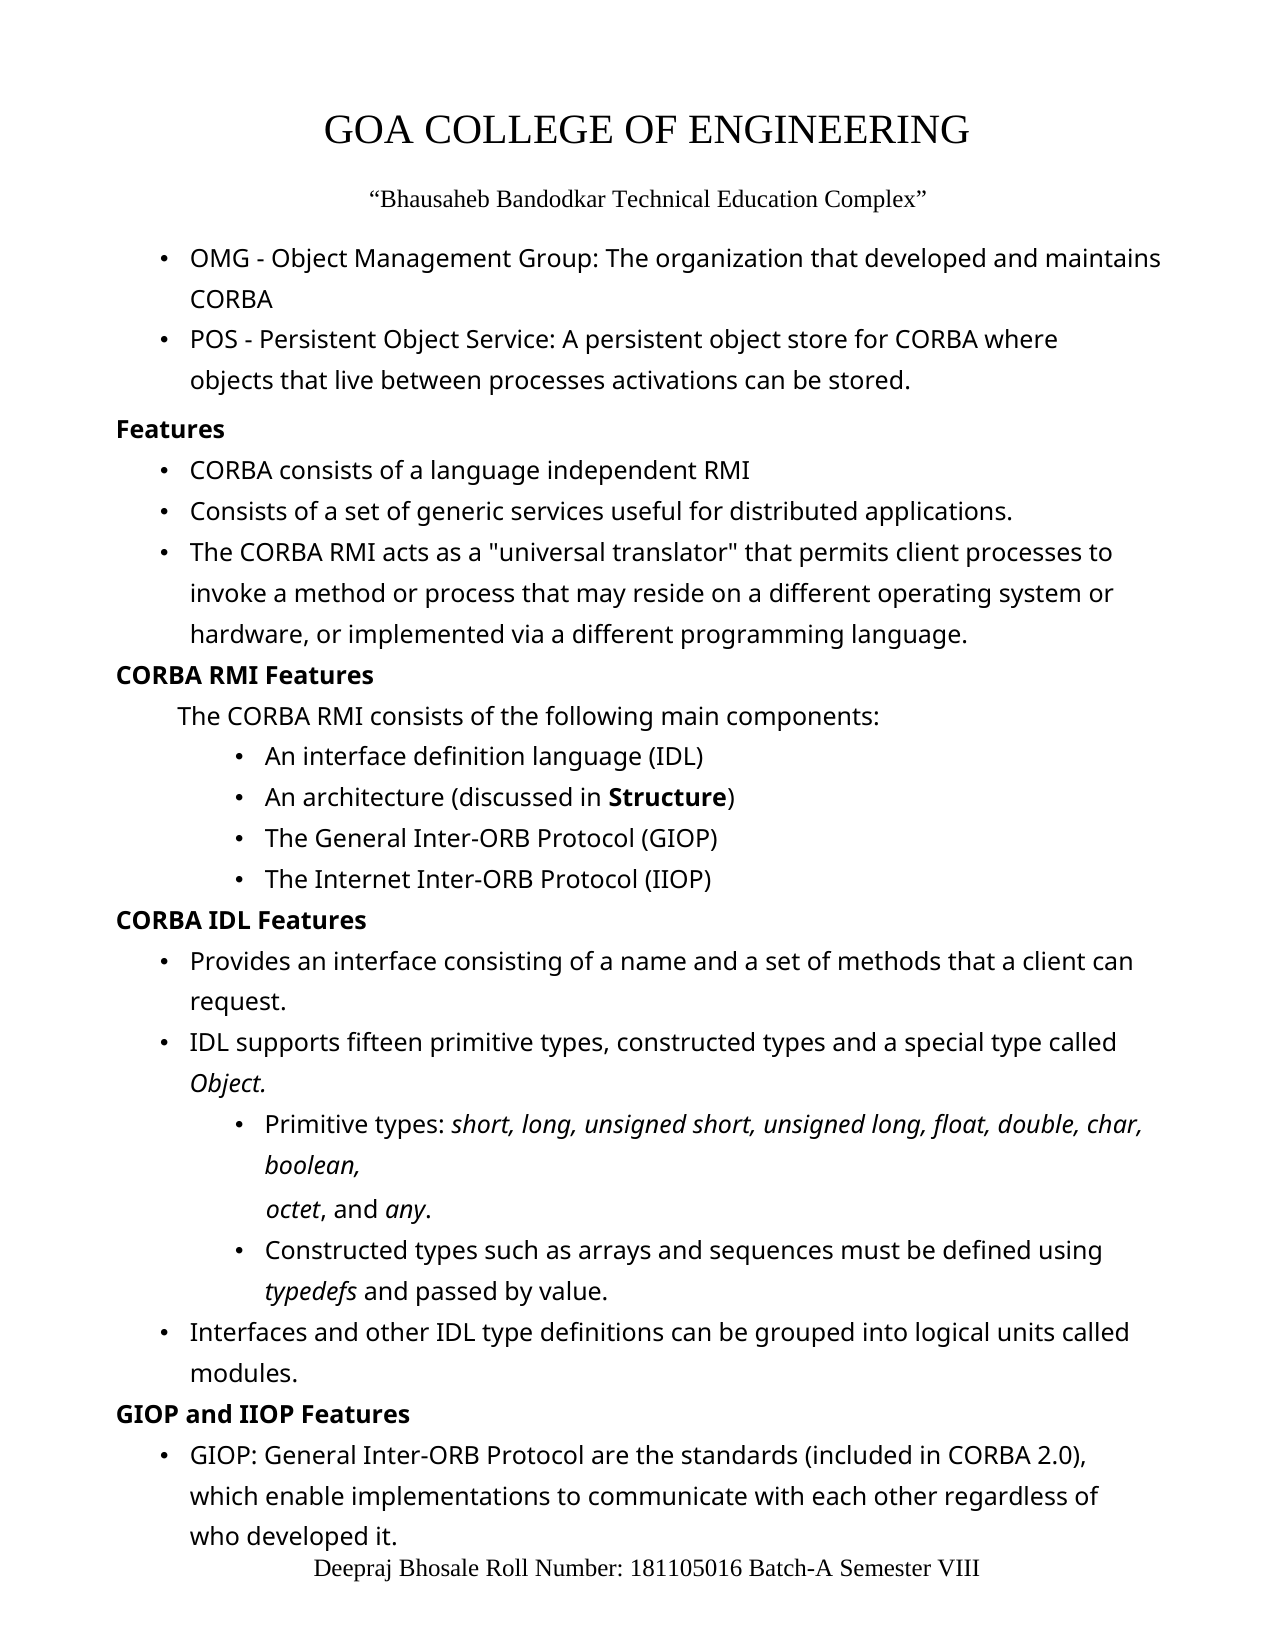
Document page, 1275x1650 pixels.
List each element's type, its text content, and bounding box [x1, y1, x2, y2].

list OMG - Object Management Group: The organization that developed and maintains CORBA [160, 240, 1191, 315]
list Interfaces and other IDL type definitions can be grouped into logical units called modules. [160, 1315, 1191, 1390]
list POS - Persistent Object Service: A persistent object store for CORBA where objects that live between processes activations can be stored. [160, 322, 1132, 397]
list The CORBA RMI consists of the following main components: [147, 698, 1191, 732]
list CORBA consists of a language independent RMI [160, 453, 1191, 487]
subtitle CORBA IDL Features [116, 902, 1191, 936]
list Primitive types: short, long, unsigned short, unsigned long, float, double, char, boolean, [235, 1106, 1191, 1181]
subtitle Features [116, 412, 1191, 446]
text octet, and any. [266, 1192, 1191, 1226]
list The Internet Inter-ORB Protocol (IIOP) [235, 861, 1191, 896]
list GIOP: General Inter-ORB Protocol are the standards (included in CORBA 2.0), which enable implementations to communicate with each other regardless of who developed it. [160, 1437, 1128, 1553]
subtitle CORBA RMI Features [116, 657, 1191, 691]
list Provides an interface consisting of a name and a set of methods that a client can request. [160, 943, 1191, 1018]
list The General Inter-ORB Protocol (GIOP) [235, 821, 1191, 855]
list The CORBA RMI acts as a "universal translator" that permits client processes to invoke a method or process that may reside on a different operating system or hardware, or implemented via a different programming language. [160, 535, 1177, 650]
list An architecture (discussed in Structure) [235, 780, 1191, 814]
list An interface definition language (IDL) [235, 739, 1191, 773]
list Consists of a set of generic services useful for distributed applications. [160, 494, 1191, 528]
list IDL supports fifteen primitive types, constructed types and a special type called Object. [160, 1025, 1191, 1100]
subtitle GIOP and IIOP Features [116, 1396, 1191, 1431]
list Constructed types such as arrays and sequences must be defined using typedefs and passed by value. [235, 1233, 1140, 1308]
